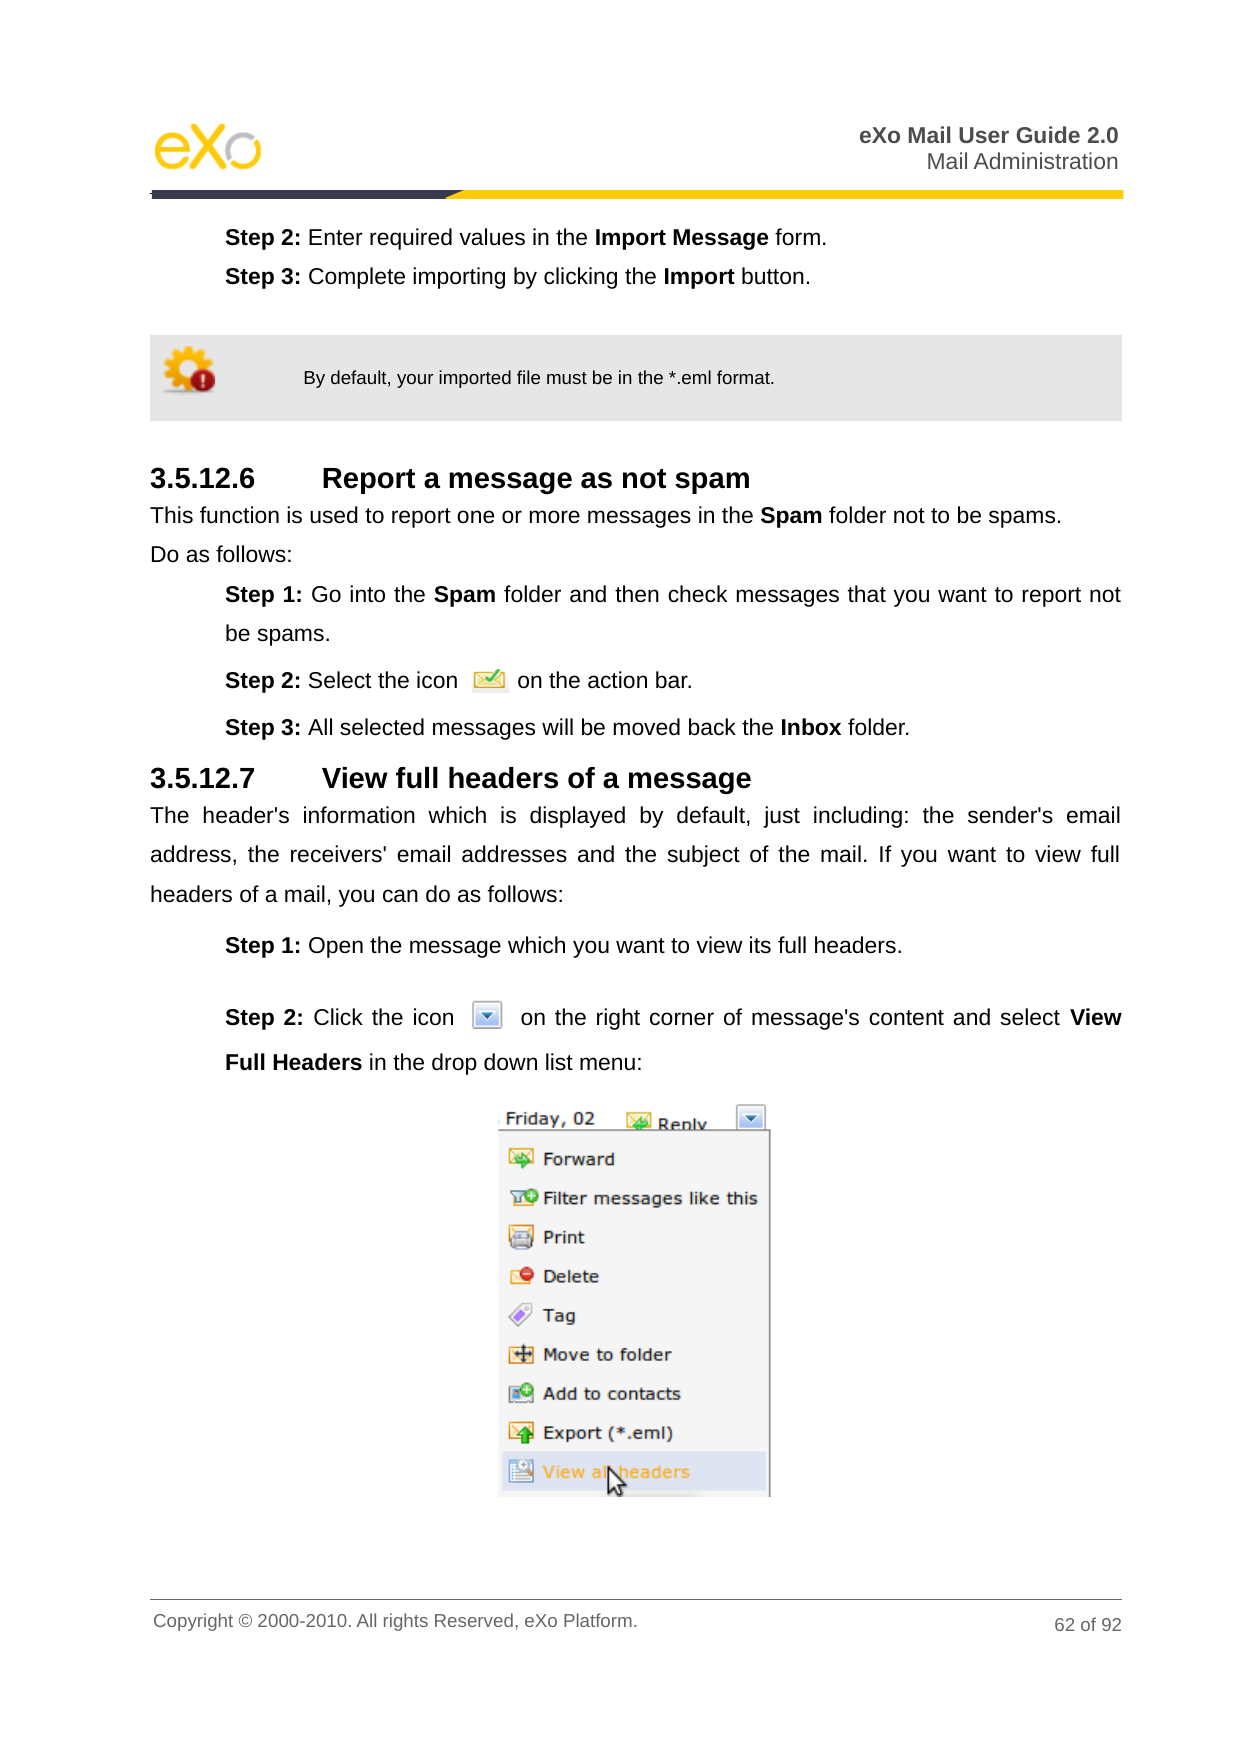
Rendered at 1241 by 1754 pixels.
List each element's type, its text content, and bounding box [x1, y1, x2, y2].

picture [498, 1103, 774, 1497]
list Step 3: All selected messages will be moved back the Inbox folder. [187, 714, 1122, 740]
list Step 1: Go into the Spam folder and then check messages that you want to report not be spams. [187, 581, 1122, 647]
subtitle View full headers of a message [150, 761, 1122, 794]
list Step 2: Select the icon on the action bar. [187, 660, 1122, 701]
text The header's information which is displayed by default, just including: the sender's email address, the receivers' email addresses and the subject of the mail. If you want to view full headers of a mail, you can do as follows: [150, 802, 1122, 907]
text Do as follows: [150, 541, 1122, 568]
picture [155, 123, 262, 170]
list Step 3: Complete importing by clicking the Import button. [187, 263, 1122, 289]
picture [162, 346, 216, 395]
list Step 2: Click the icon on the right corner of message's content and select View Full Headers in the drop down list menu: [187, 991, 1122, 1075]
list Step 2: Enter required values in the Import Message form. [187, 223, 1122, 250]
picture [151, 190, 1124, 199]
list Step 1: Open the message which you want to view its full headers. [187, 932, 1122, 958]
subtitle Report a message as not spam [150, 461, 1122, 494]
picture [472, 667, 510, 693]
text This function is used to report one or more messages in the Spam folder not to be spams. [112, 502, 1122, 528]
picture [471, 998, 504, 1029]
table_header By default, your imported file must be in the *.eml format. [228, 335, 1122, 421]
table_header [150, 335, 228, 421]
